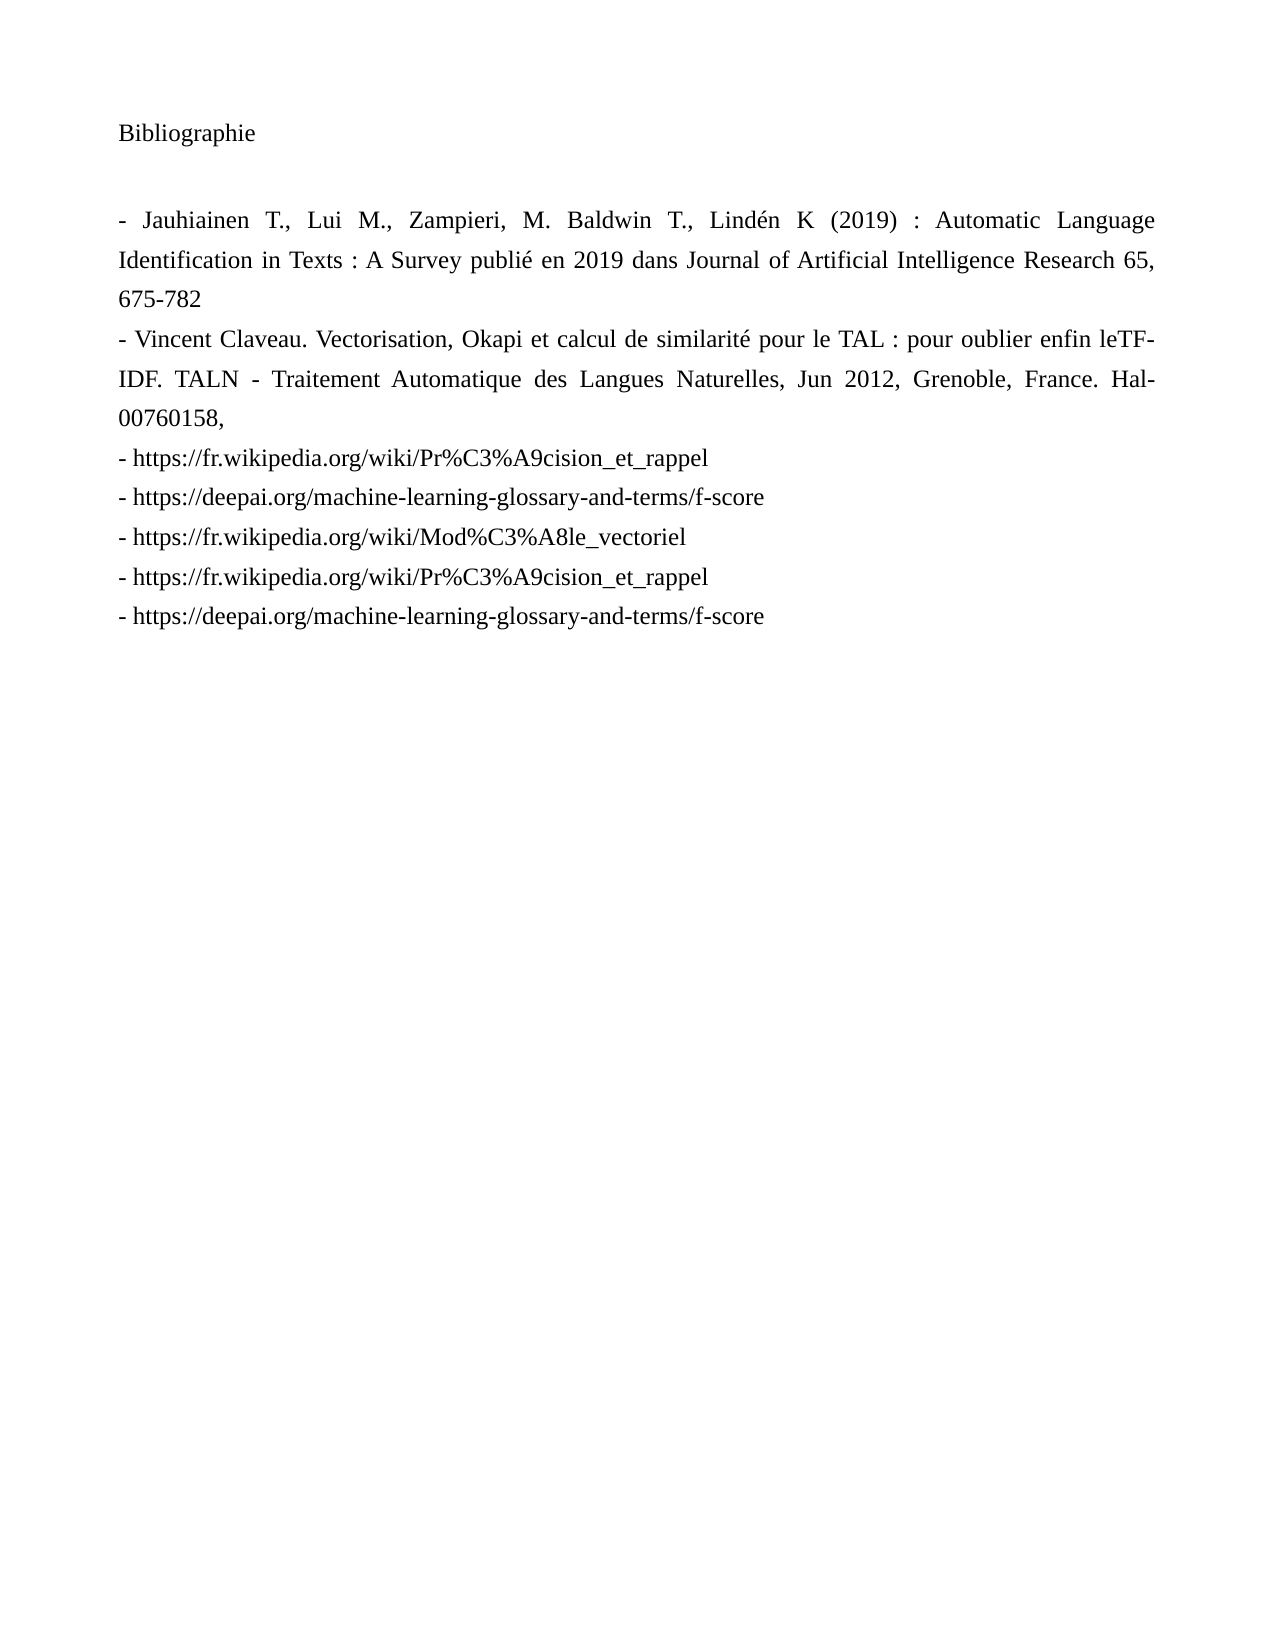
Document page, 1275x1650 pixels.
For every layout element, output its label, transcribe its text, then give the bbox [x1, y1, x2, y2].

text - https://deepai.org/machine-learning-glossary-and-terms/f-score [118, 482, 1157, 511]
text - https://deepai.org/machine-learning-glossary-and-terms/f-score [118, 601, 1157, 630]
text - Vincent Claveau. Vectorisation, Okapi et calcul de similarité pour le TAL : pour oublier enfin leTF-IDF. TALN - Traitement Automatique des Langues Naturelles, Jun 2012, Grenoble, France. Hal-00760158, [118, 324, 1157, 432]
text - https://fr.wikipedia.org/wiki/Mod%C3%A8le_vectoriel [118, 522, 1157, 551]
text - Jauhiainen T., Lui M., Zampieri, M. Baldwin T., Lindén K (2019) : Automatic Language Identification in Texts : A Survey publié en 2019 dans Journal of Artificial Intelligence Research 65, 675-782 [118, 205, 1157, 313]
text Bibliographie [118, 118, 1157, 147]
text - https://fr.wikipedia.org/wiki/Pr%C3%A9cision_et_rappel [118, 443, 1157, 472]
text - https://fr.wikipedia.org/wiki/Pr%C3%A9cision_et_rappel [118, 562, 1157, 590]
